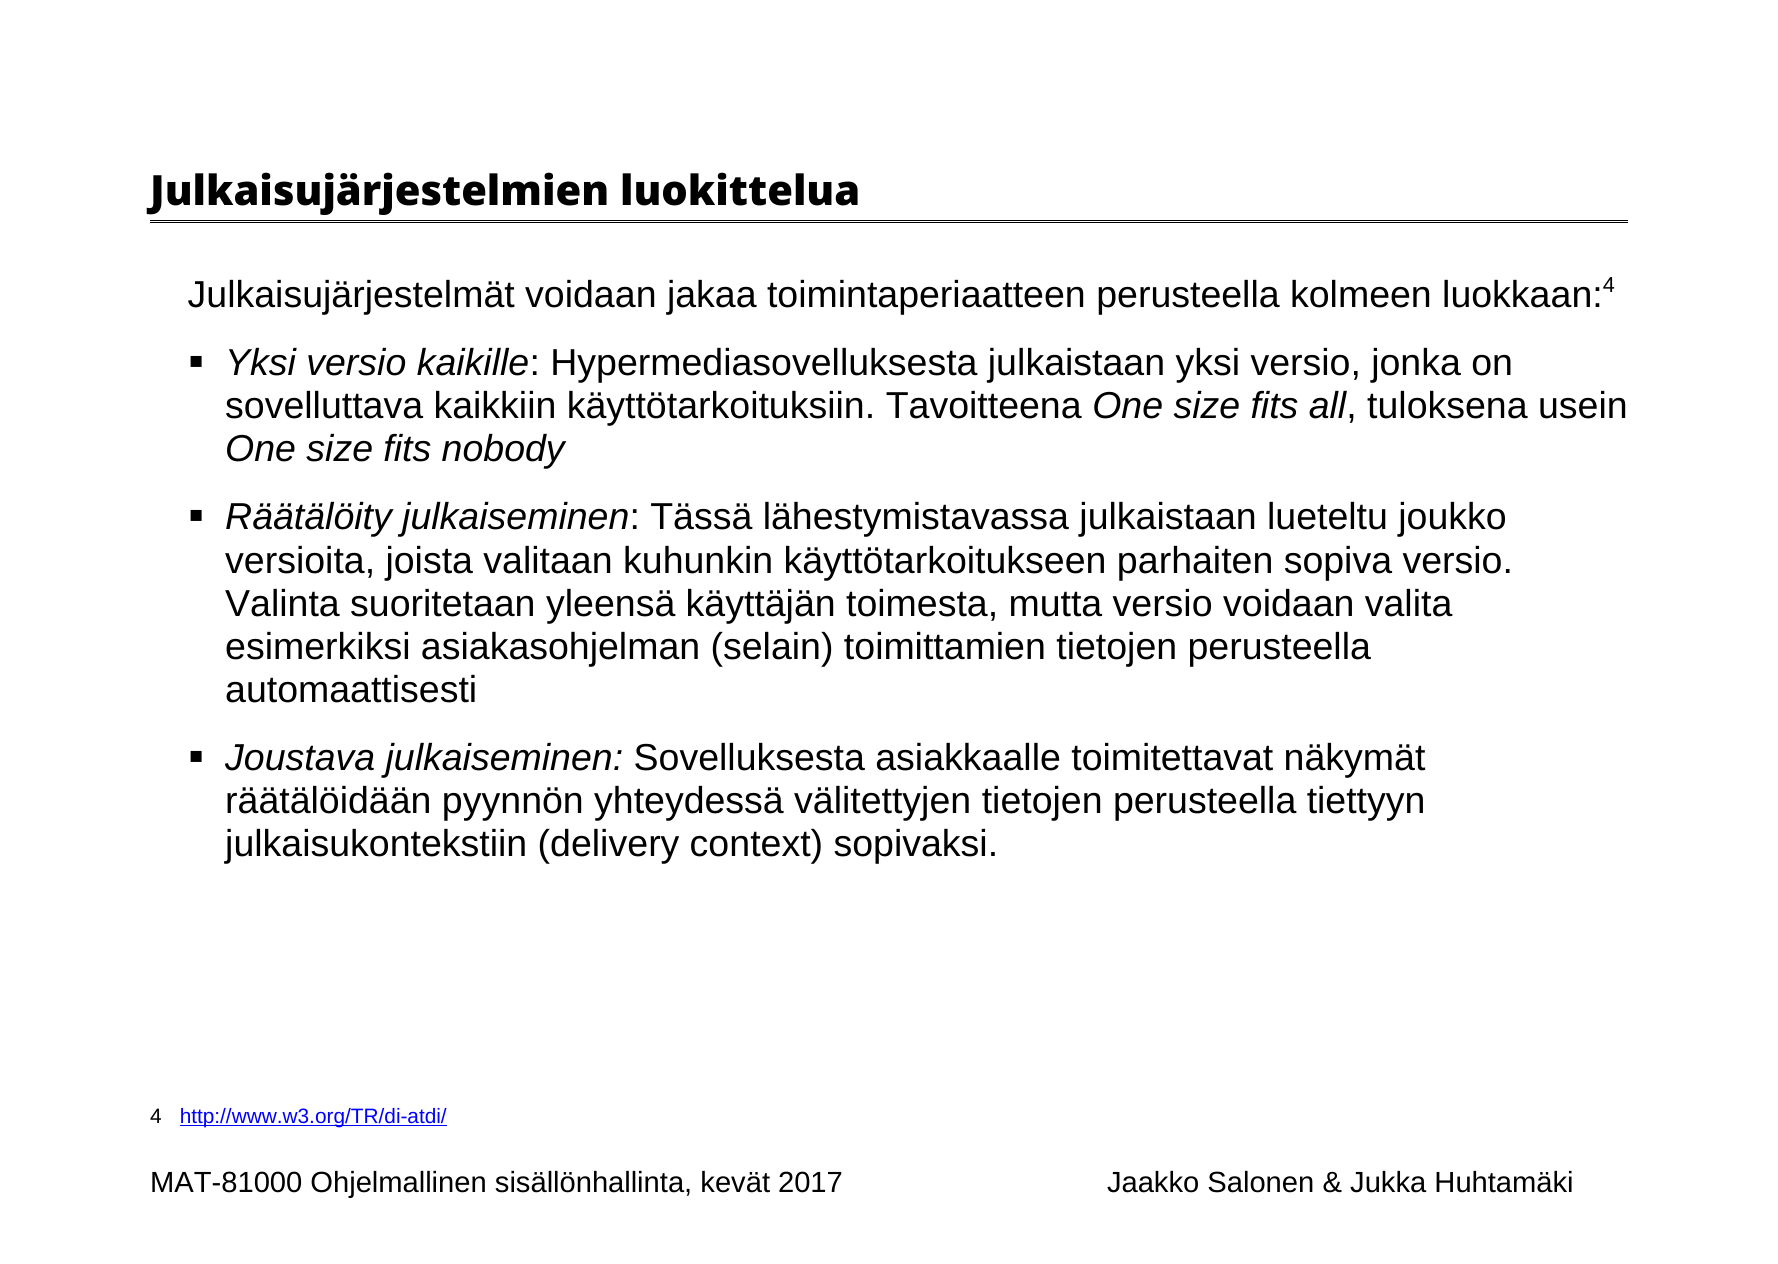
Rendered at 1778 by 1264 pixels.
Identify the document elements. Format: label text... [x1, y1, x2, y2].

list http://www.w3.org/TR/di-atdi/ [150, 1104, 1628, 1128]
list Julkaisujärjestelmät voidaan jakaa toimintaperiaatteen perusteella kolmeen luokkaan: [150, 272, 1628, 315]
list Joustava julkaiseminen: Sovelluksesta asiakkaalle toimitettavat näkymät räätälöidään pyynnön yhteydessä välitettyjen tietojen perusteella tiettyyn julkaisukontekstiin (delivery context) sopivaksi. [187, 735, 1628, 865]
subtitle Julkaisujärjestelmien luokittelua [150, 161, 1628, 220]
list Räätälöity julkaiseminen: Tässä lähestymistavassa julkaistaan lueteltu joukko versioita, joista valitaan kuhunkin käyttötarkoitukseen parhaiten sopiva versio. Valinta suoritetaan yleensä käyttäjän toimesta, mutta versio voidaan valita esimerkiksi asiakasohjelman (selain) toimittamien tietojen perusteella automaattisesti [187, 494, 1628, 710]
list Yksi versio kaikille: Hypermediasovelluksesta julkaistaan yksi versio, jonka on sovelluttava kaikkiin käyttötarkoituksiin. Tavoitteena One size fits all, tuloksena usein One size fits nobody [187, 340, 1628, 469]
